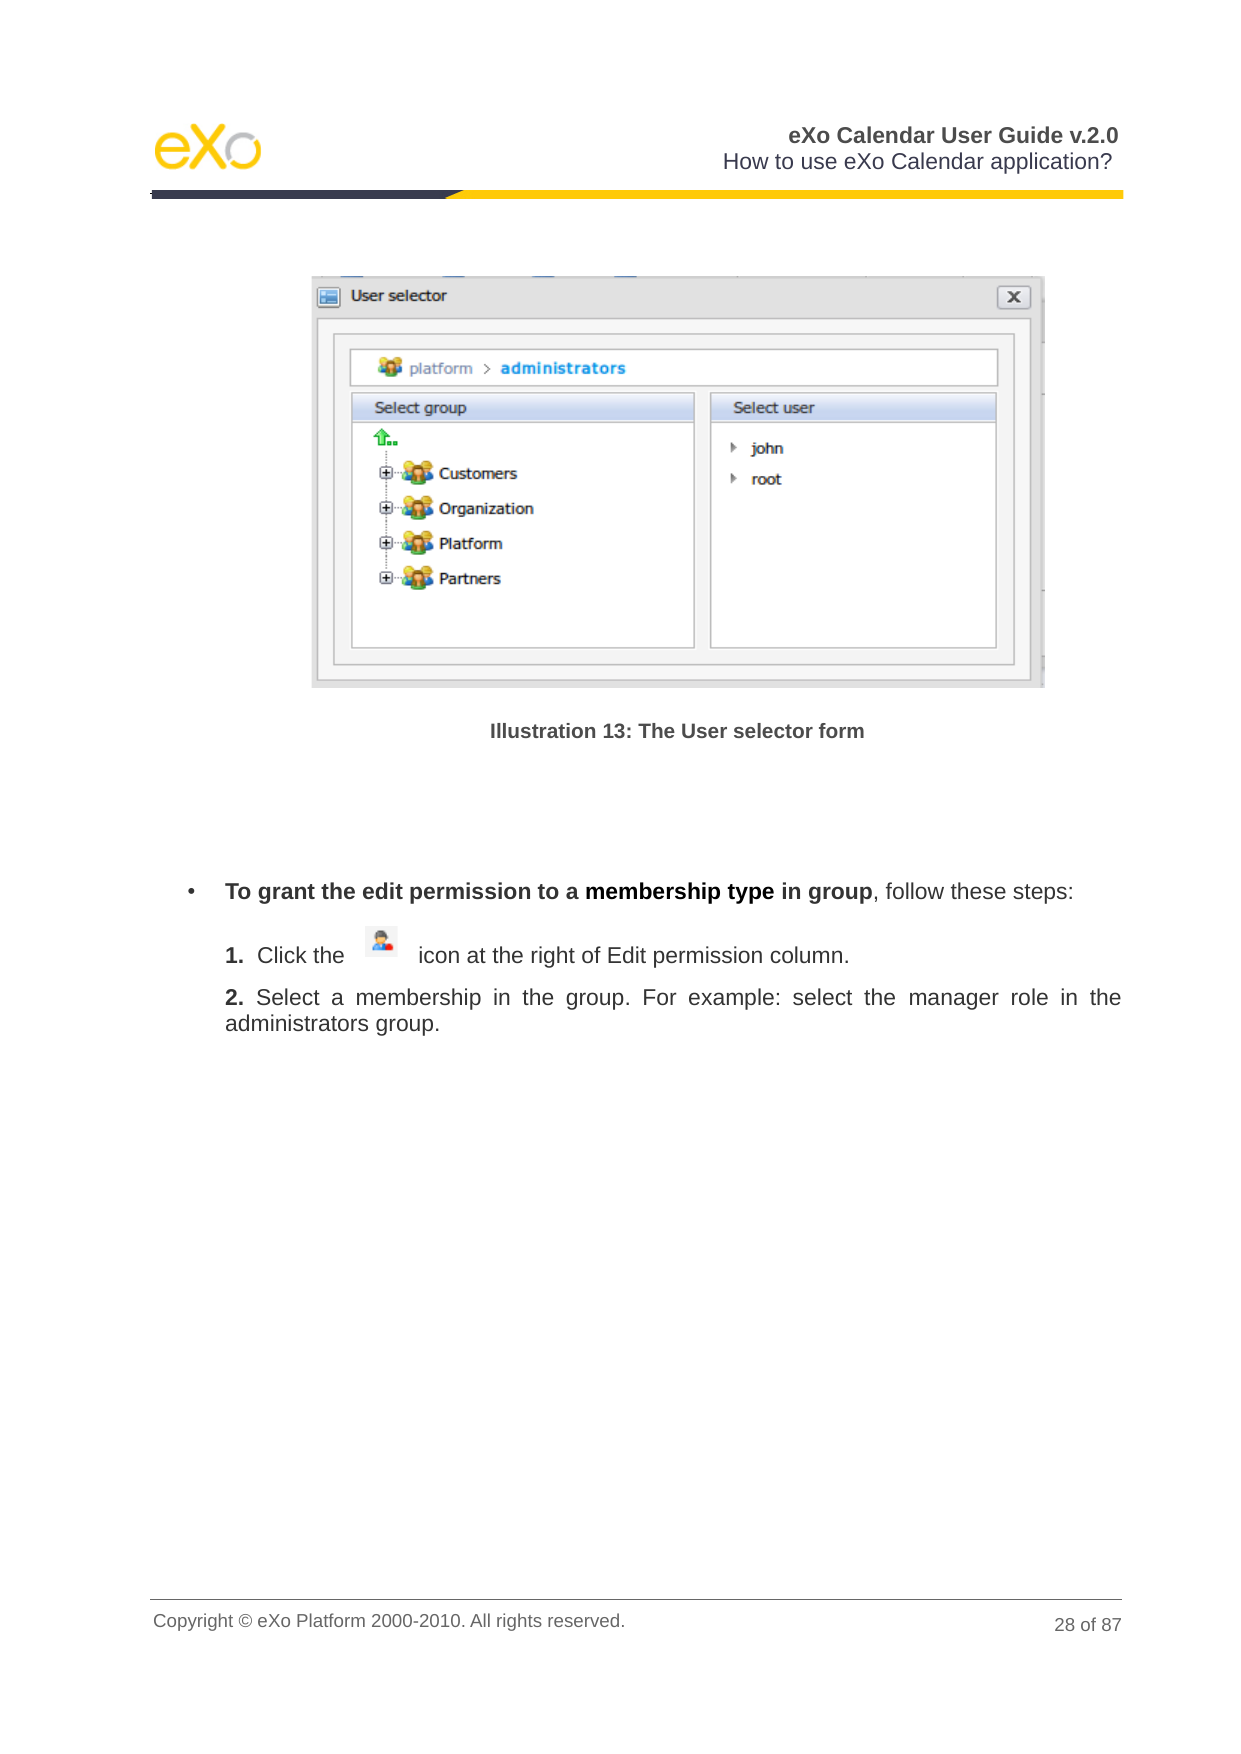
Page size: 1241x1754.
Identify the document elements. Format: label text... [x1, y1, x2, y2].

picture [151, 190, 1124, 199]
list To grant the edit permission to a membership type in group, follow these steps: [187, 223, 1122, 904]
picture [155, 123, 262, 170]
list 1. Click the icon at the right of Edit permission column. [187, 919, 1122, 968]
list 2. Select a membership in the group. For example: select the manager role in the administrators group. [187, 983, 1122, 1036]
list Illustration 13: The User selector form [310, 305, 1045, 743]
picture [365, 926, 398, 957]
picture [311, 276, 1045, 688]
